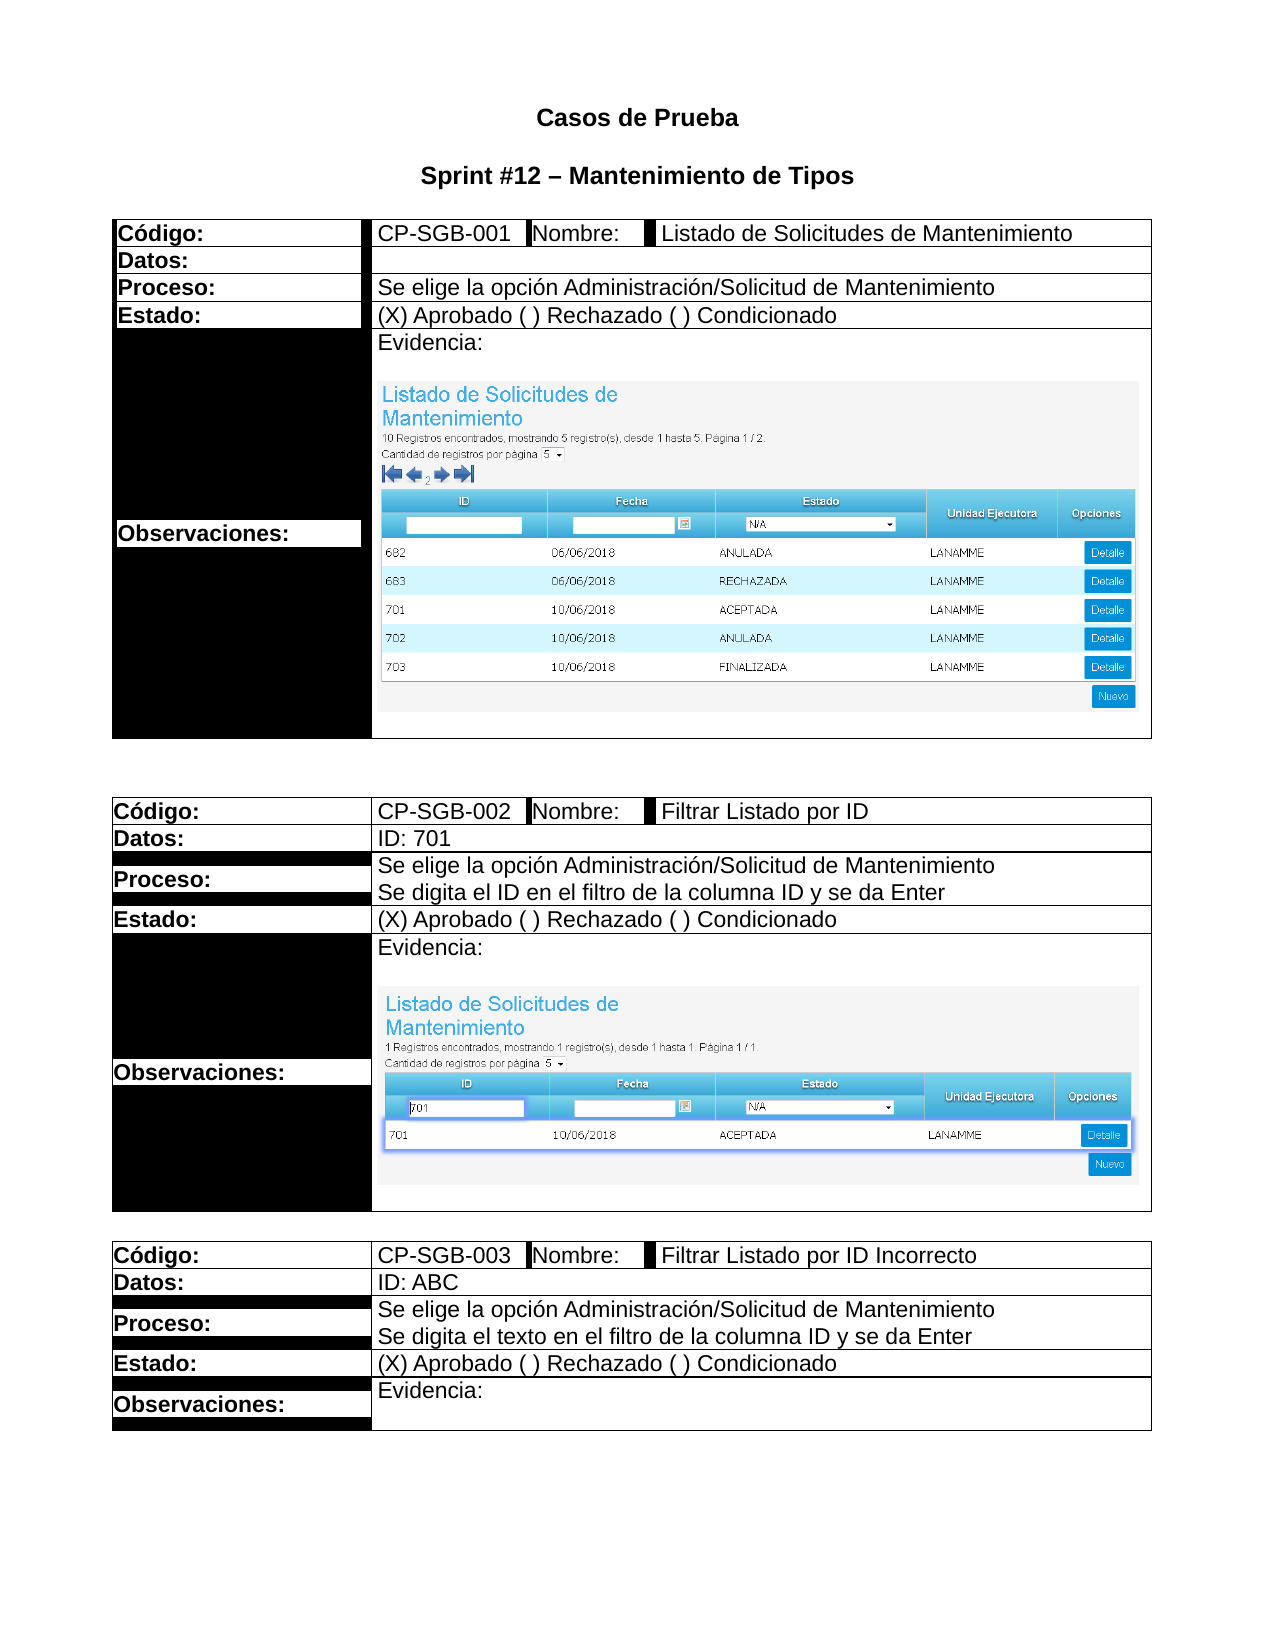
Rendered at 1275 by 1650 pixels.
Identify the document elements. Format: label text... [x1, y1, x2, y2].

table_cell Evidencia: [1140, 329, 1151, 738]
table_cell ID: 701 [1140, 825, 1151, 851]
table_cell Evidencia: [372, 1378, 377, 1430]
table_cell Proceso: [361, 274, 371, 301]
table_header CP-SGB-002 [515, 798, 526, 824]
table_cell Observaciones: [113, 1417, 371, 1430]
table_cell Observaciones: [113, 1085, 371, 1211]
text Sprint #12 – Mantenimiento de Tipos [118, 161, 1157, 190]
table_header Nombre: [644, 1242, 655, 1268]
table_cell Datos: [361, 247, 371, 273]
table_cell ID: ABC [1140, 1269, 1151, 1295]
table_cell Evidencia: [1140, 934, 1151, 1211]
table_header Nombre: [644, 798, 655, 824]
table_cell [372, 247, 377, 273]
table_cell Evidencia: [372, 934, 377, 1211]
table_cell [1140, 247, 1151, 273]
table_cell Evidencia: [372, 329, 377, 738]
table_header CP-SGB-001 [515, 220, 526, 246]
table_cell Proceso: [113, 1296, 371, 1309]
text Casos de Prueba [118, 103, 1157, 132]
table_header Filtrar Listado por ID [656, 798, 1151, 824]
table_cell Proceso: [113, 1336, 371, 1349]
table_header Filtrar Listado por ID Incorrecto [656, 1242, 1151, 1268]
table_cell Proceso: [113, 892, 371, 905]
table_cell Proceso: [113, 853, 371, 866]
table_header CP-SGB-003 [515, 1242, 526, 1268]
table_cell Observaciones: [113, 329, 371, 738]
table_cell Evidencia: [1140, 1378, 1151, 1430]
table_cell Estado: [361, 302, 371, 328]
table_header Nombre: [644, 220, 655, 246]
table_header Código: [361, 220, 371, 246]
table_cell Observaciones: [113, 1378, 371, 1391]
table_cell Observaciones: [113, 934, 371, 1059]
